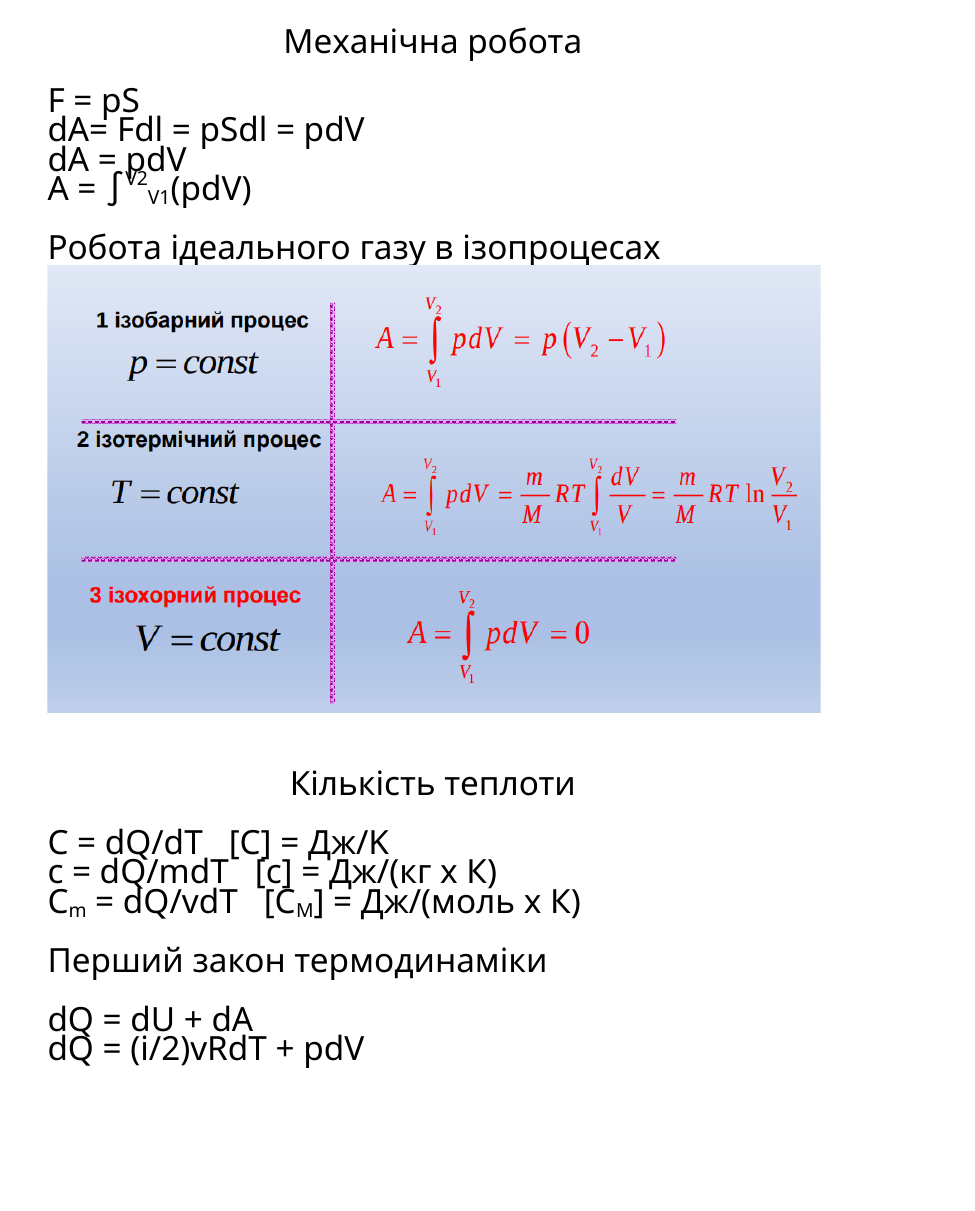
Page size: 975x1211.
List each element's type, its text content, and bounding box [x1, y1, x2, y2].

text dQ = dU + dA [47, 1008, 85, 1037]
text Cm = dQ/vdT [CM] = Дж/(моль х К) [379, 890, 827, 919]
text dA = pdV [47, 147, 827, 177]
text Перший закон термодинаміки [47, 949, 827, 978]
text c = dQ/mdT [c] = Дж/(кг х К) [47, 860, 137, 890]
text A = ∫V2V1(pdV) [47, 177, 114, 206]
picture [47, 265, 821, 713]
text Cm = dQ/vdT [CM] = Дж/(моль х К) [161, 890, 368, 919]
text Механічна робота [47, 29, 827, 59]
text Кількість теплоти [47, 772, 827, 801]
text C = dQ/dT [C] = Дж/K [327, 831, 827, 860]
text dQ = dU + dA [85, 1008, 827, 1037]
text C = dQ/dT [C] = Дж/K [264, 831, 316, 860]
text c = dQ/mdT [c] = Дж/(кг х К) [138, 860, 827, 890]
text C = dQ/dT [C] = Дж/K [143, 831, 265, 860]
text A = ∫V2V1(pdV) [114, 177, 827, 206]
text dQ = (i/2)vRdT + pdV [47, 1037, 827, 1067]
text Cm = dQ/vdT [CM] = Дж/(моль х К) [47, 890, 161, 919]
text F = pS [47, 88, 827, 118]
text C = dQ/dT [C] = Дж/K [47, 831, 143, 860]
text dQ = dU + dA [72, 1010, 88, 1029]
text dA= Fdl = pSdl = pdV [47, 118, 827, 147]
text dQ = dU + dA [156, 1008, 168, 1029]
text Робота ідеального газу в ізопроцесах [47, 236, 827, 265]
